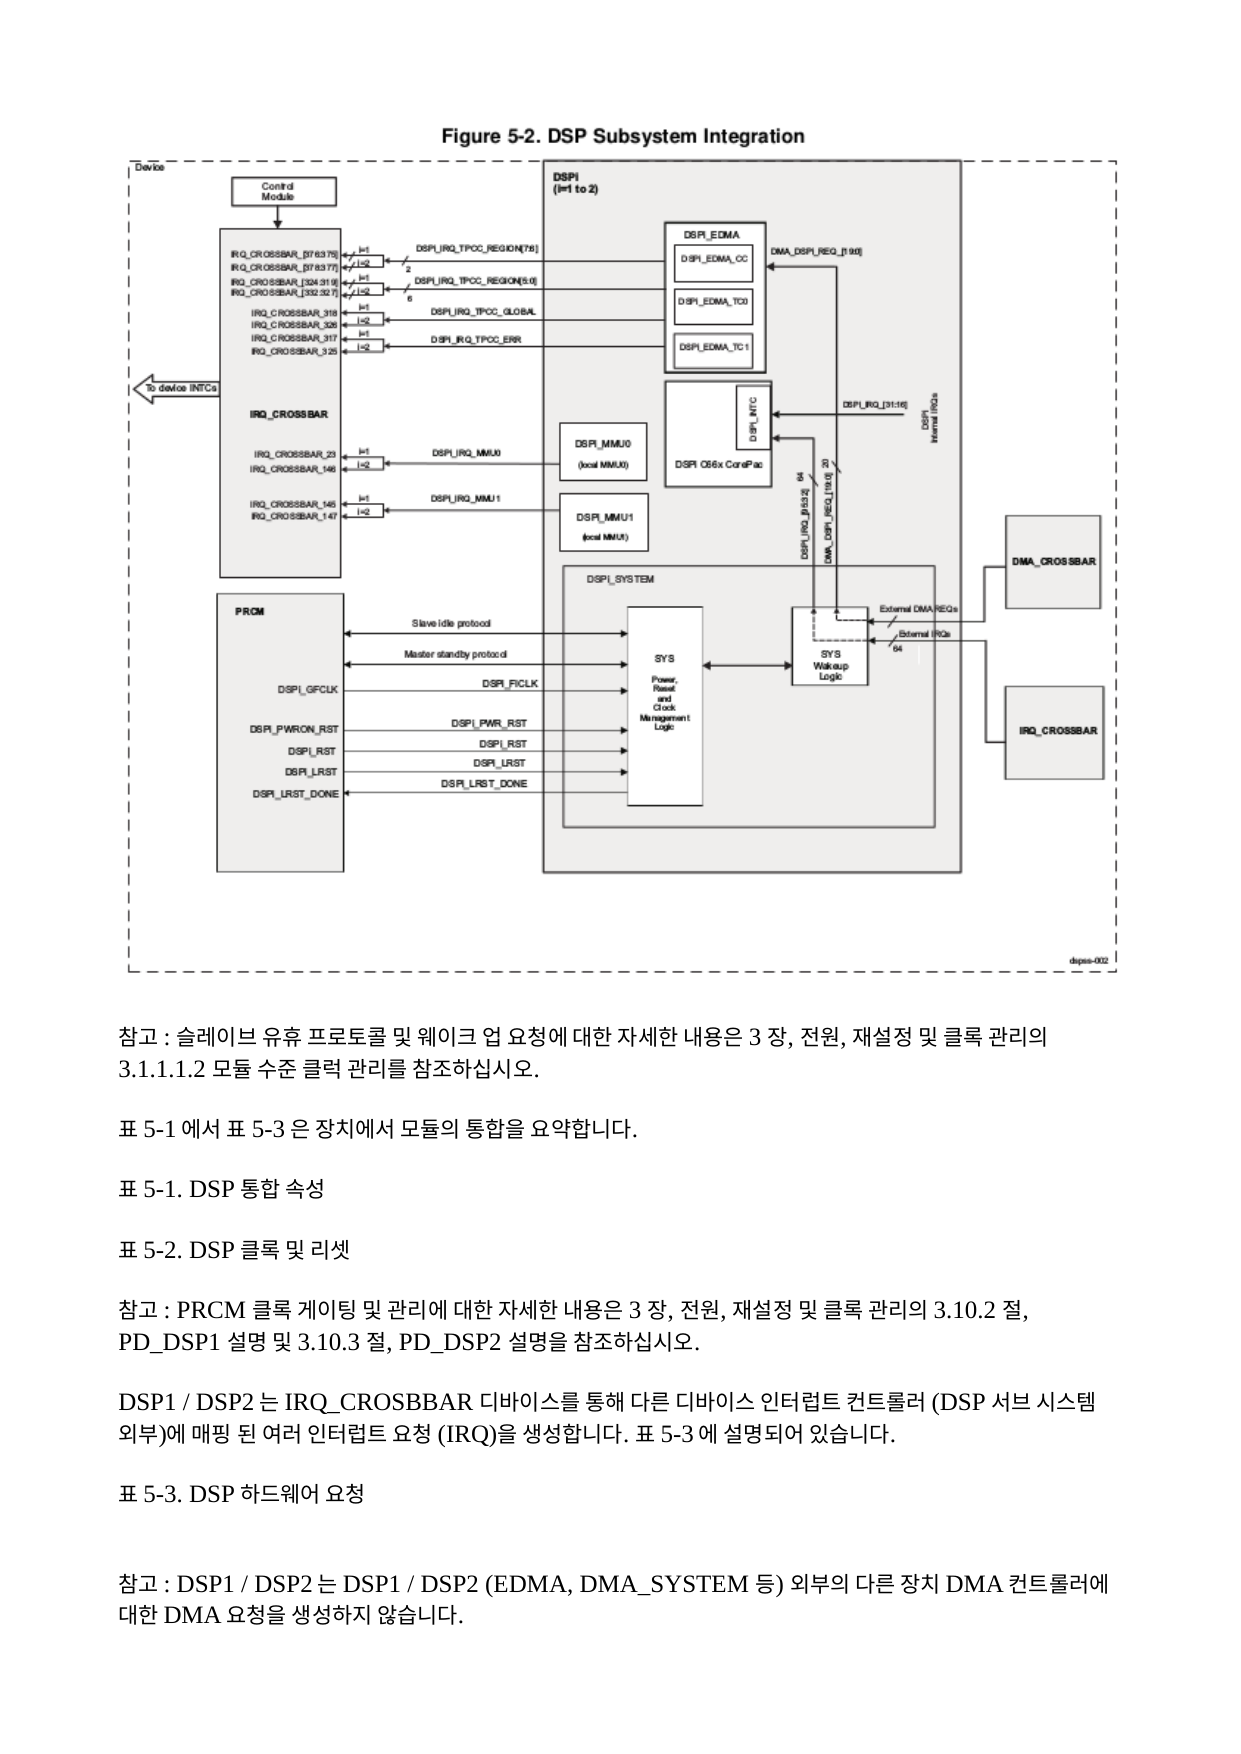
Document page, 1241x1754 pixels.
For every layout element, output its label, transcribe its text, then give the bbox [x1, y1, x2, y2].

text DSP1 / DSP2는 IRQ_CROSBBAR 디바이스를 통해 다른 디바이스 인터럽트 컨트롤러 (DSP 서브 시스템 외부)에 매핑 된 여러 인터럽트 요청 (IRQ)을 생성합니다. 표 5-3에 설명되어 있습니다. [118, 1385, 1122, 1449]
text 표 5-3. DSP 하드웨어 요청 [118, 1477, 1122, 1509]
text 표 5-2. DSP 클록 및 리셋 [118, 1233, 1122, 1264]
text 표 5-1. DSP 통합 속성 [118, 1172, 1122, 1204]
picture [118, 118, 1123, 992]
text 참고 : DSP1 / DSP2는 DSP1 / DSP2 (EDMA, DMA_SYSTEM 등) 외부의 다른 장치 DMA 컨트롤러에 대한 DMA 요청을 생성하지 않습니다. [118, 1567, 1122, 1630]
text 표 5-1에서 표 5-3은 장치에서 모듈의 통합을 요약합니다. [118, 1112, 1122, 1144]
text 참고 : 슬레이브 유휴 프로토콜 및 웨이크 업 요청에 대한 자세한 내용은 3 장, 전원, 재설정 및 클록 관리의 3.1.1.1.2 모듈 수준 클럭 관리를 참조하십시오. [118, 1020, 1122, 1083]
text 참고 : PRCM 클록 게이팅 및 관리에 대한 자세한 내용은 3 장, 전원, 재설정 및 클록 관리의 3.10.2 절, PD_DSP1 설명 및 3.10.3 절, PD_DSP2 설명을 참조하십시오. [118, 1293, 1122, 1357]
